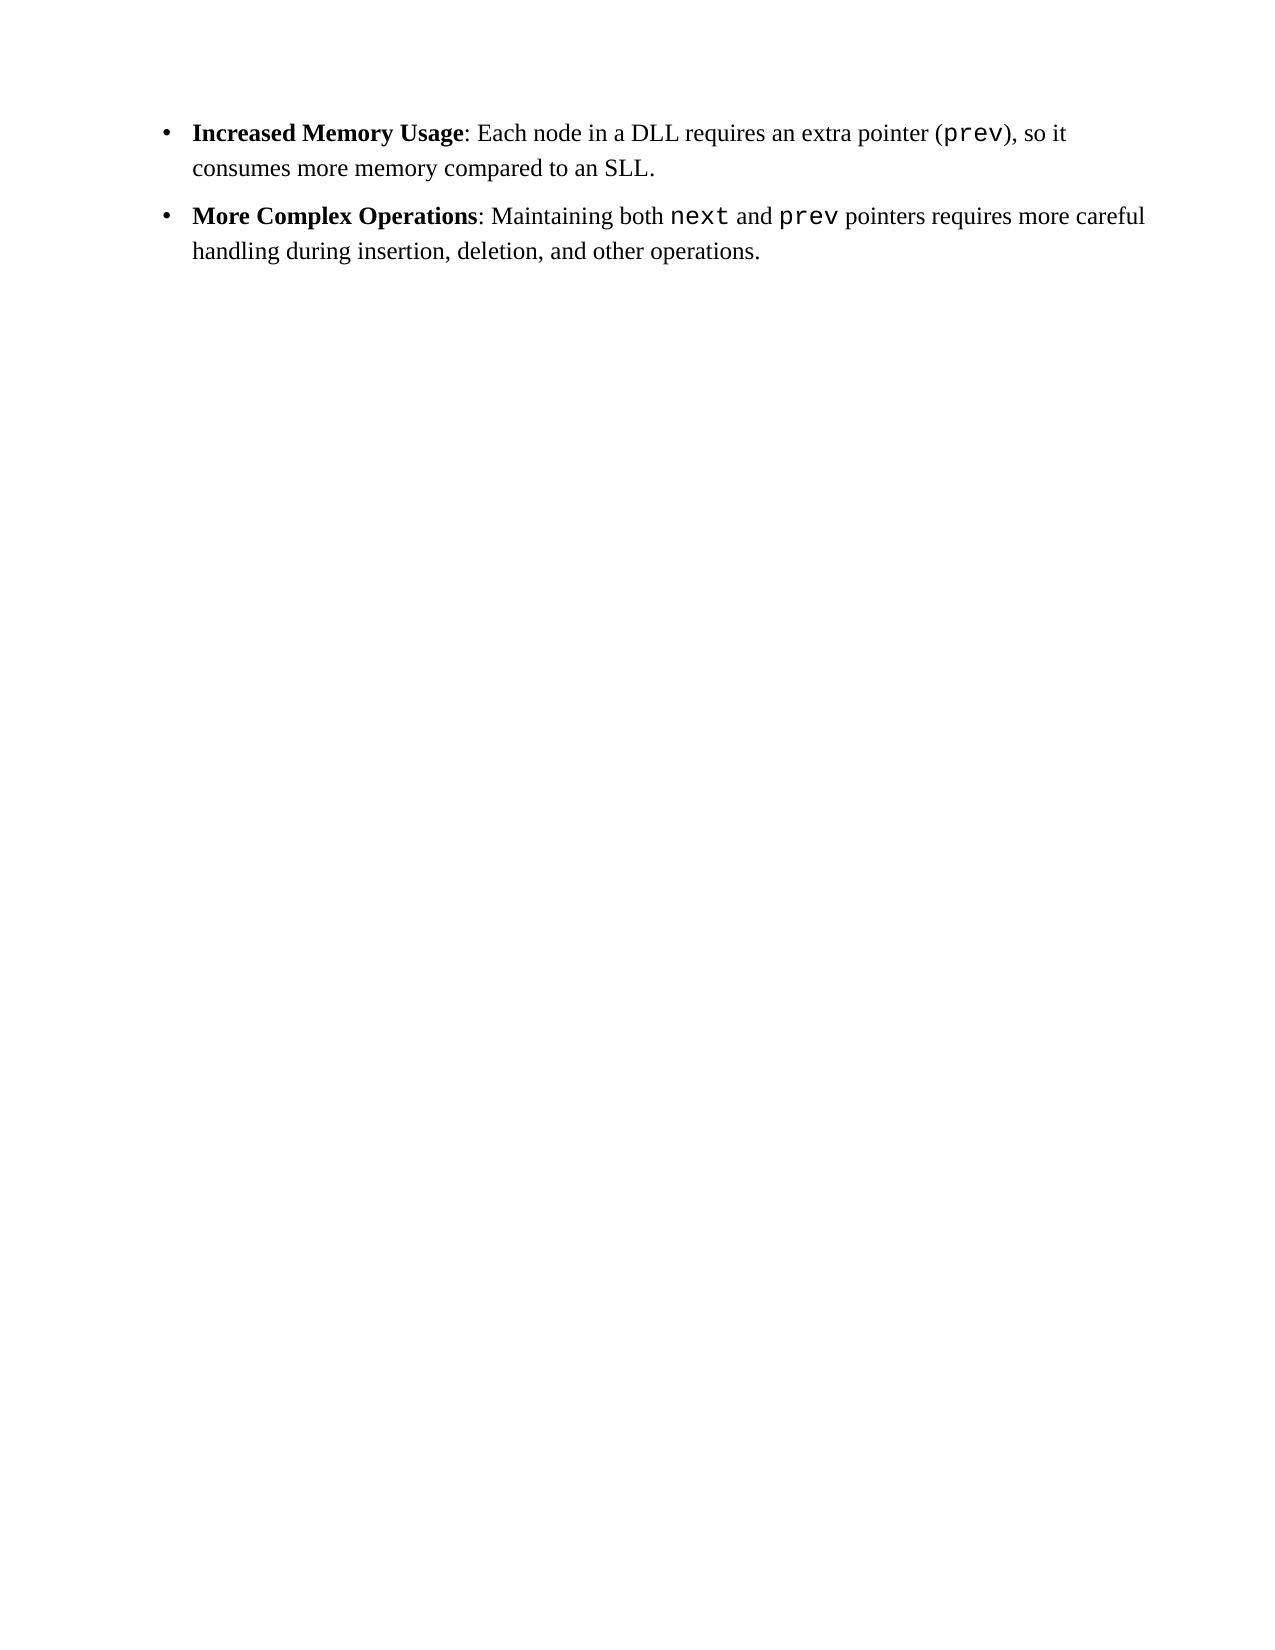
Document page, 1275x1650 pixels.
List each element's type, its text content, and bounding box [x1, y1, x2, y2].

list More Complex Operations: Maintaining both next and prev pointers requires more careful handling during insertion, deletion, and other operations. [162, 201, 1157, 265]
list Increased Memory Usage: Each node in a DLL requires an extra pointer (prev), so it consumes more memory compared to an SLL. [162, 118, 1157, 182]
